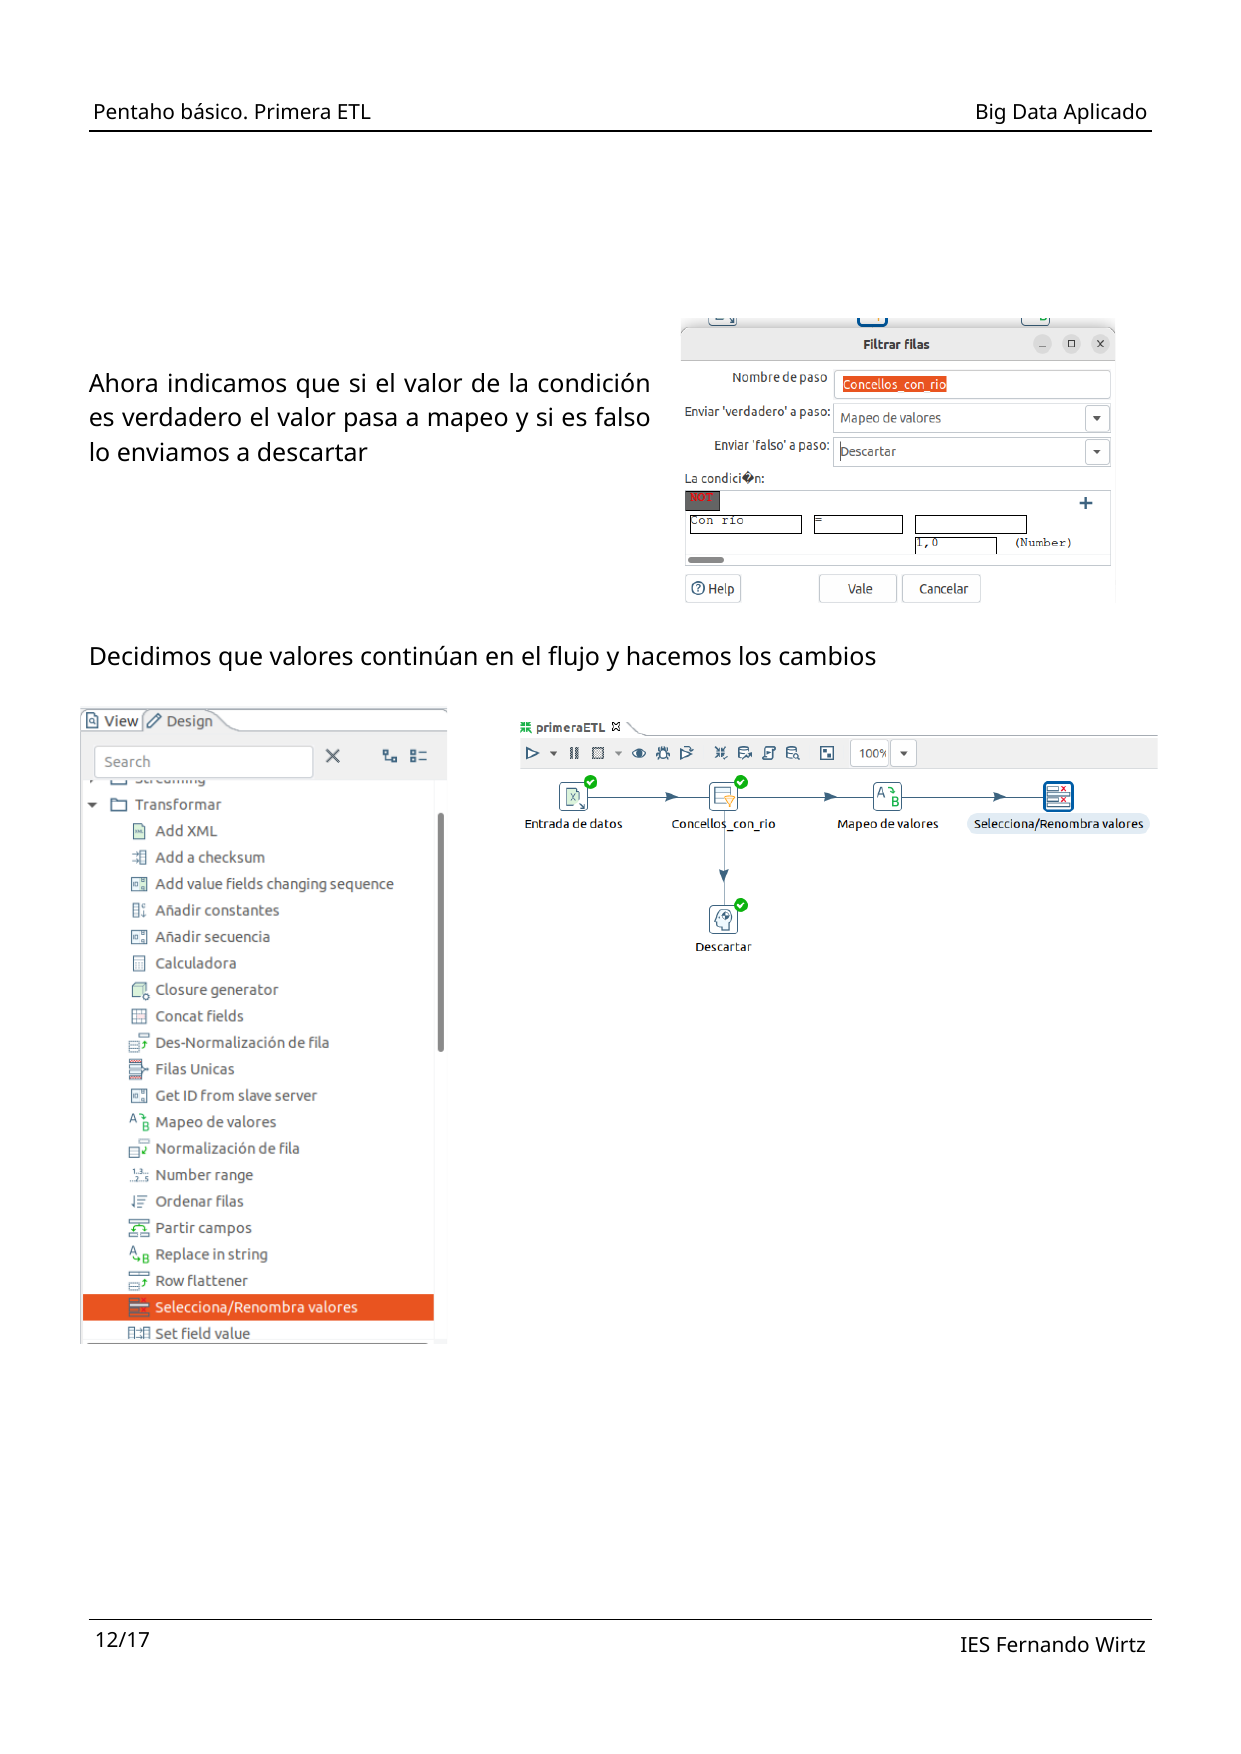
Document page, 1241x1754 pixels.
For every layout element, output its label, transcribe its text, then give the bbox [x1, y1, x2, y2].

picture [680, 318, 1116, 603]
picture [520, 722, 1158, 962]
text Ahora indicamos que si el valor de la condición es verdadero el valor pasa a mapeo y si es falso lo enviamos a descartar [88, 366, 651, 468]
text [1116, 366, 1152, 468]
picture [80, 706, 448, 1344]
text Decidimos que valores continúan en el flujo y hacemos los cambios [88, 638, 1152, 673]
